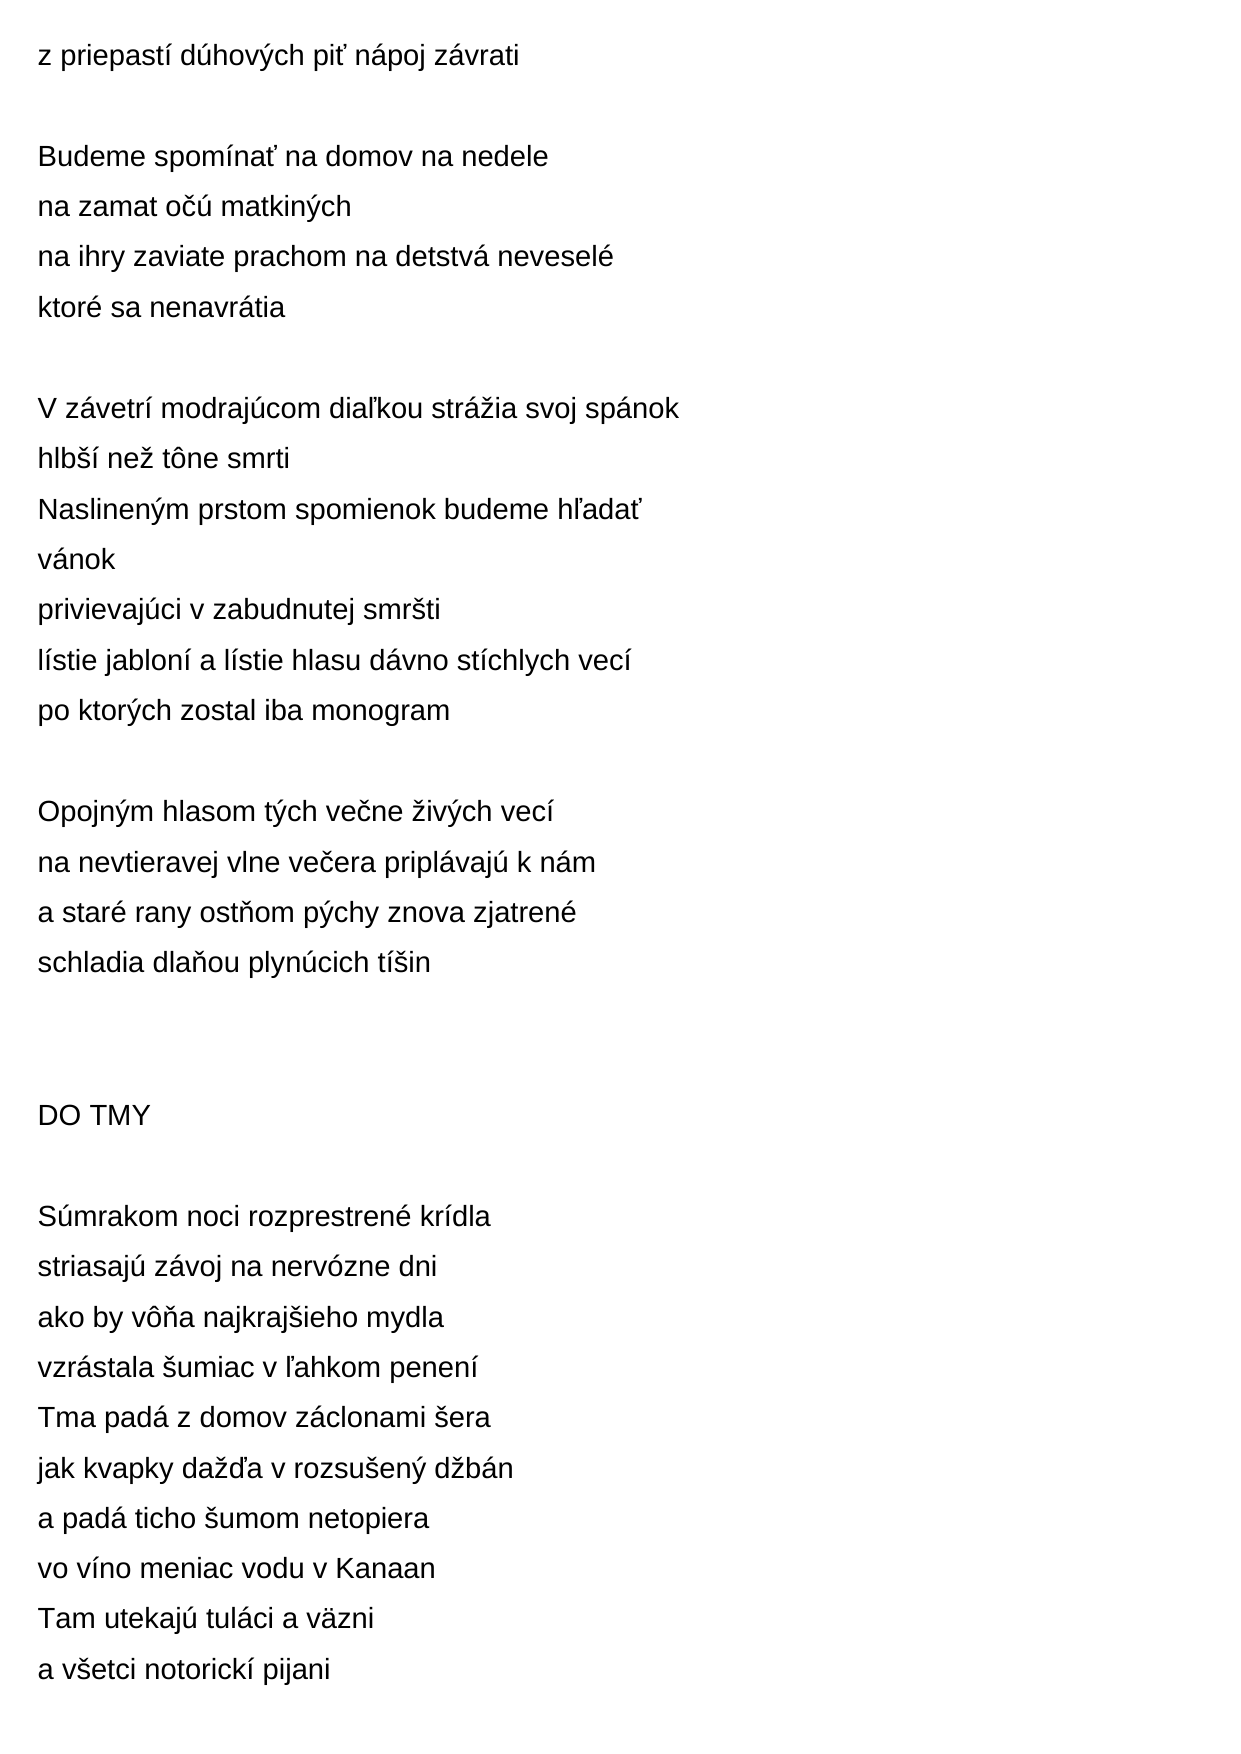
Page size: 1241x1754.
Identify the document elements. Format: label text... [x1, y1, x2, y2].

text a všetci notorickí pijani [37, 1652, 1089, 1685]
text na zamat očú matkiných [37, 189, 1089, 223]
text Súmrakom noci rozprestrené krídla [37, 1199, 1089, 1233]
text z priepastí dúhových piť nápoj závrati [37, 37, 1089, 71]
text ako by vôňa najkrajšieho mydla [37, 1300, 1089, 1333]
text a padá ticho šumom netopiera [37, 1501, 1089, 1534]
text striasajú závoj na nervózne dni [37, 1249, 1089, 1283]
text Opojným hlasom tých večne živých vecí [37, 794, 1089, 828]
subtitle DO TMY [37, 1098, 1089, 1131]
text schladia dlaňou plynúcich tíšin [37, 945, 1089, 979]
text na nevtieravej vlne večera priplávajú k nám [37, 845, 1089, 878]
text Tma padá z domov záclonami šera [37, 1400, 1089, 1434]
text a staré rany ostňom pýchy znova zjatrené [37, 895, 1089, 928]
text jak kvapky dažďa v rozsušený džbán [37, 1451, 1089, 1484]
text vo víno meniac vodu v Kanaan [37, 1551, 1089, 1585]
text privievajúci v zabudnutej smršti [37, 592, 1089, 626]
text vánok [37, 542, 1089, 576]
text ktoré sa nenavrátia [37, 290, 1089, 323]
text na ihry zaviate prachom na detstvá neveselé [37, 239, 1089, 273]
text Naslineným prstom spomienok budeme hľadať [37, 492, 1089, 525]
text lístie jabloní a lístie hlasu dávno stíchlych vecí [37, 643, 1089, 676]
text V závetrí modrajúcom diaľkou strážia svoj spánok [37, 391, 1089, 425]
text vzrástala šumiac v ľahkom penení [37, 1350, 1089, 1383]
text Tam utekajú tuláci a väzni [37, 1602, 1089, 1635]
text hlbší než tône smrti [37, 441, 1089, 475]
text Budeme spomínať na domov na nedele [37, 139, 1089, 172]
text po ktorých zostal iba monogram [37, 693, 1089, 727]
